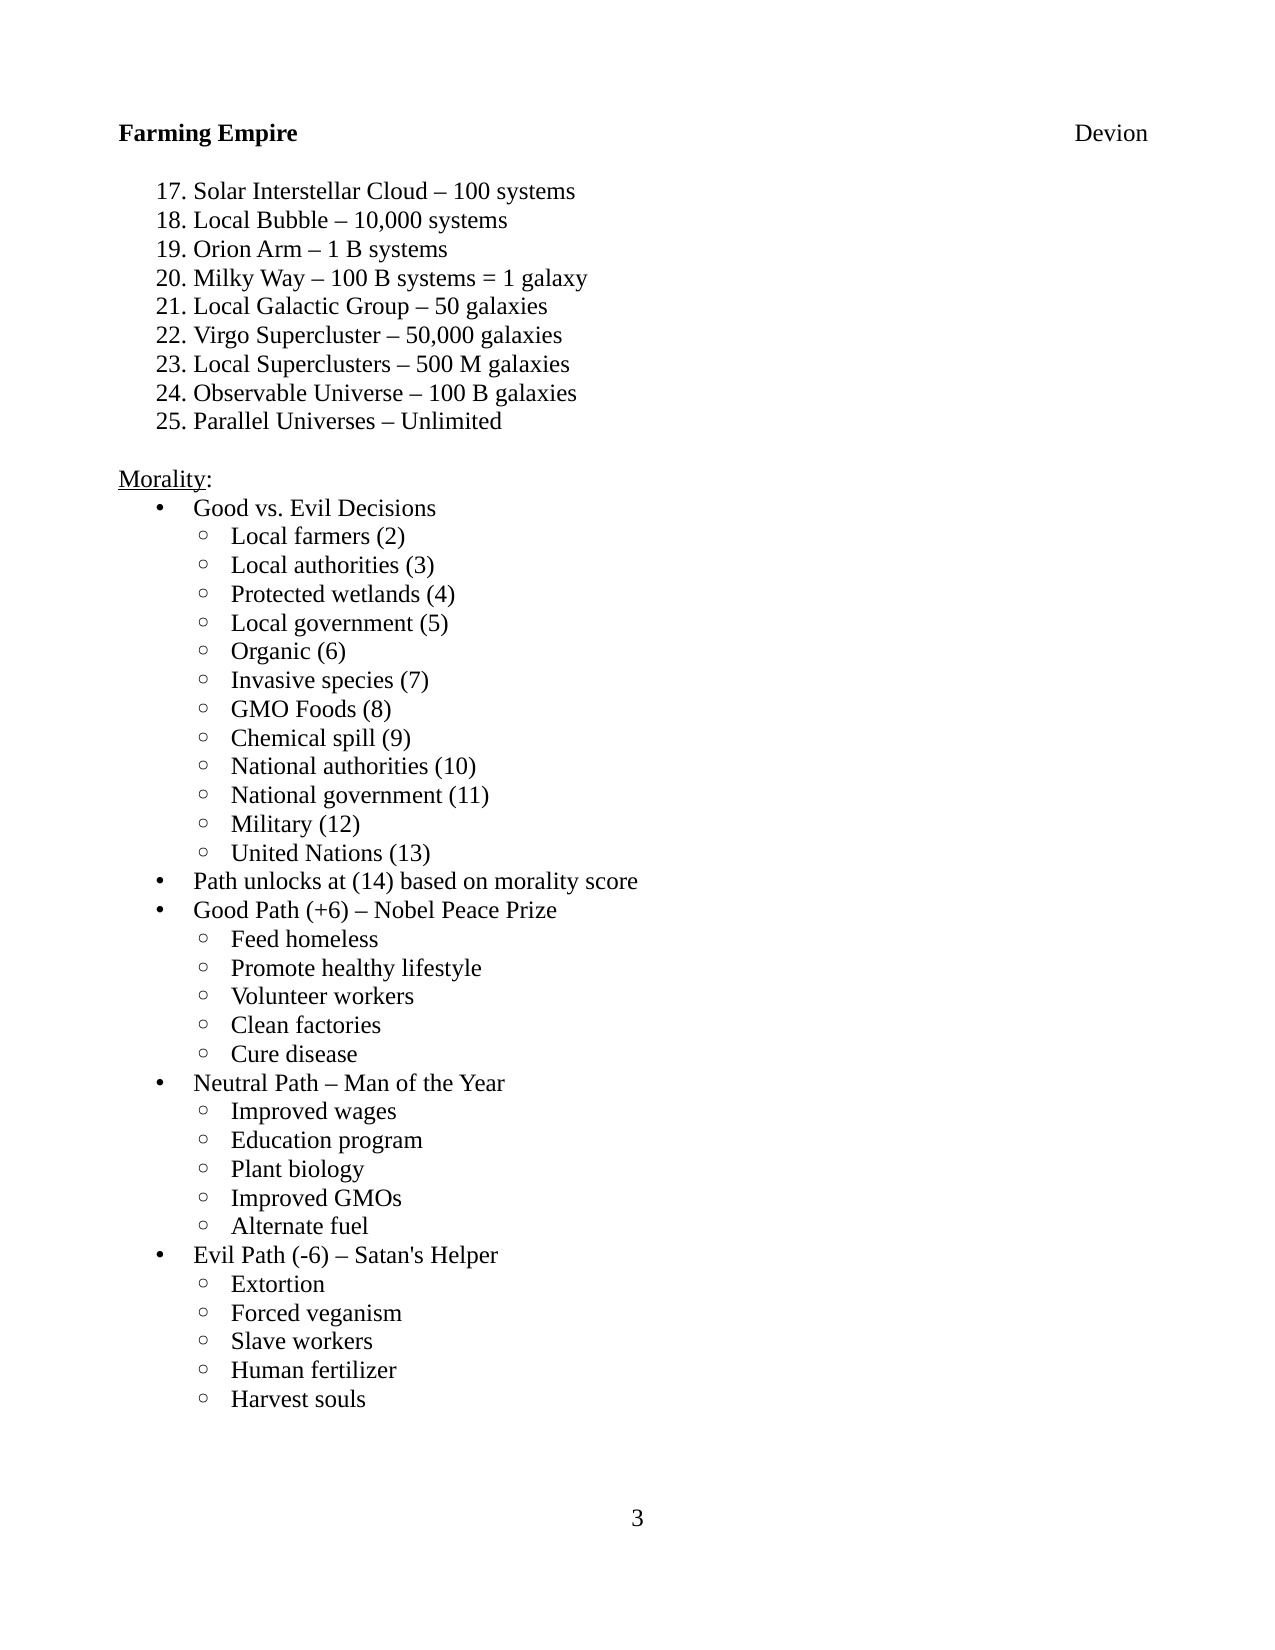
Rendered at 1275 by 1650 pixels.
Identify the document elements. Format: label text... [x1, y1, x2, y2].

list Plant biology [193, 1154, 1157, 1183]
list Good Path (+6) – Nobel Peace Prize [156, 895, 1157, 924]
list Solar Interstellar Cloud – 100 systems [156, 176, 1157, 205]
list Milky Way – 100 B systems = 1 galaxy [156, 263, 1157, 291]
list Alternate fuel [193, 1211, 1157, 1240]
list Feed homeless [193, 924, 1157, 953]
list Cure disease [193, 1039, 1157, 1068]
list Orion Arm – 1 B systems [156, 234, 1157, 263]
list Protected wetlands (4) [193, 579, 1157, 608]
list GMO Foods (8) [193, 694, 1157, 723]
list Local Galactic Group – 50 galaxies [156, 291, 1157, 320]
list Education program [193, 1125, 1157, 1154]
list Slave workers [193, 1326, 1157, 1355]
list Evil Path (-6) – Satan's Helper [156, 1240, 1157, 1269]
list Organic (6) [193, 636, 1157, 665]
list Improved wages [193, 1096, 1157, 1125]
list Clean factories [193, 1010, 1157, 1039]
list Local government (5) [193, 608, 1157, 636]
list Local Superclusters – 500 M galaxies [156, 349, 1157, 378]
list Path unlocks at (14) based on morality score [156, 866, 1157, 895]
list Forced veganism [193, 1298, 1157, 1326]
list Local authorities (3) [193, 550, 1157, 579]
list Military (12) [193, 809, 1157, 838]
list Local Bubble – 10,000 systems [156, 205, 1157, 234]
list Neutral Path – Man of the Year [156, 1068, 1157, 1096]
list Extortion [193, 1269, 1157, 1298]
list Parallel Universes – Unlimited [156, 406, 1157, 435]
list Observable Universe – 100 B galaxies [156, 378, 1157, 406]
list Local farmers (2) [193, 521, 1157, 550]
text Morality: [118, 464, 1157, 493]
list Promote healthy lifestyle [193, 953, 1157, 981]
list United Nations (13) [193, 838, 1157, 866]
list Human fertilizer [193, 1355, 1157, 1384]
list Harvest souls [193, 1384, 1157, 1413]
list Chemical spill (9) [193, 723, 1157, 751]
list Virgo Supercluster – 50,000 galaxies [156, 320, 1157, 349]
list Volunteer workers [193, 981, 1157, 1010]
list Invasive species (7) [193, 665, 1157, 694]
list Good vs. Evil Decisions [156, 493, 1157, 521]
list National government (11) [193, 780, 1157, 809]
list Improved GMOs [193, 1183, 1157, 1211]
list National authorities (10) [193, 751, 1157, 780]
